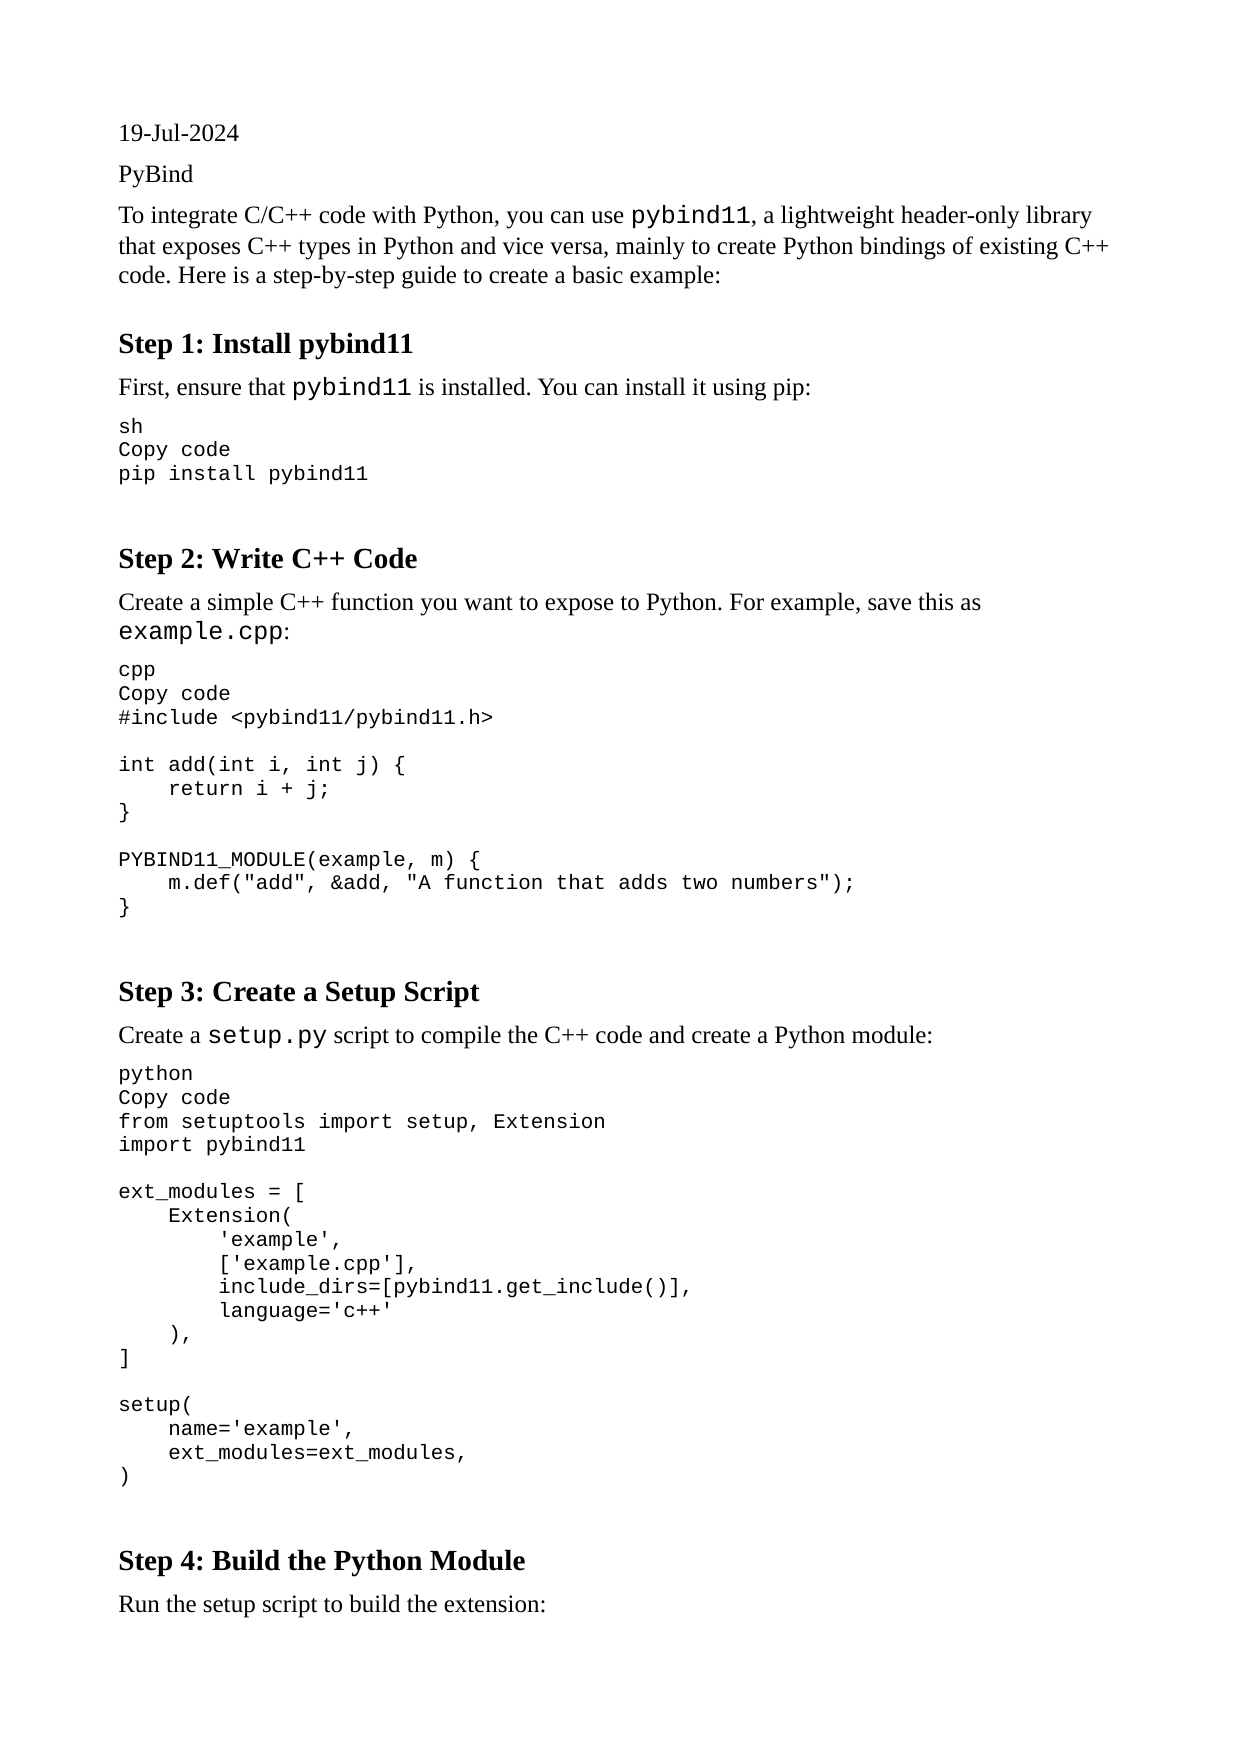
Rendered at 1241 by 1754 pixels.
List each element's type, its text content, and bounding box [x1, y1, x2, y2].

text setup( [118, 1394, 1122, 1418]
text ['example.cpp'], [118, 1252, 1122, 1276]
text cpp [118, 659, 1122, 683]
text Create a simple C++ function you want to expose to Python. For example, save this as example.cpp: [118, 587, 1122, 647]
text Copy code [118, 439, 1122, 463]
subtitle Step 4: Build the Python Module [118, 1543, 1122, 1577]
text Create a setup.py script to compile the C++ code and create a Python module: [118, 1020, 1122, 1051]
text PYBIND11_MODULE(example, m) { [118, 848, 1122, 872]
text import pybind11 [118, 1134, 1122, 1158]
text First, ensure that pybind11 is installed. You can install it using pip: [118, 372, 1122, 403]
text int add(int i, int j) { [118, 754, 1122, 778]
text return i + j; [118, 778, 1122, 801]
text Copy code [118, 1087, 1122, 1111]
text language='c++' [118, 1300, 1122, 1323]
text } [118, 896, 1122, 919]
subtitle Step 3: Create a Setup Script [118, 974, 1122, 1007]
text pip install pybind11 [118, 463, 1122, 487]
text python [118, 1063, 1122, 1087]
text ] [118, 1347, 1122, 1371]
text Copy code [118, 683, 1122, 707]
text include_dirs=[pybind11.get_include()], [118, 1276, 1122, 1300]
text PyBind [118, 159, 1122, 188]
text m.def("add", &add, "A function that adds two numbers"); [118, 872, 1122, 896]
text 'example', [118, 1229, 1122, 1252]
subtitle Step 1: Install pybind11 [118, 326, 1122, 360]
text ext_modules = [ [118, 1182, 1122, 1205]
text Run the setup script to build the extension: [118, 1589, 1122, 1618]
text name='example', [118, 1418, 1122, 1442]
text Extension( [118, 1205, 1122, 1229]
text ext_modules=ext_modules, [118, 1442, 1122, 1465]
text from setuptools import setup, Extension [118, 1111, 1122, 1134]
text } [118, 801, 1122, 825]
subtitle Step 2: Write C++ Code [118, 541, 1122, 575]
text 19-Jul-2024 [118, 118, 1122, 147]
text #include <pybind11/pybind11.h> [118, 707, 1122, 730]
text sh [118, 416, 1122, 439]
text ) [118, 1465, 1122, 1489]
text ), [118, 1323, 1122, 1347]
text To integrate C/C++ code with Python, you can use pybind11, a lightweight header-only library that exposes C++ types in Python and vice versa, mainly to create Python bindings of existing C++ code. Here is a step-by-step guide to create a basic example: [118, 201, 1122, 289]
